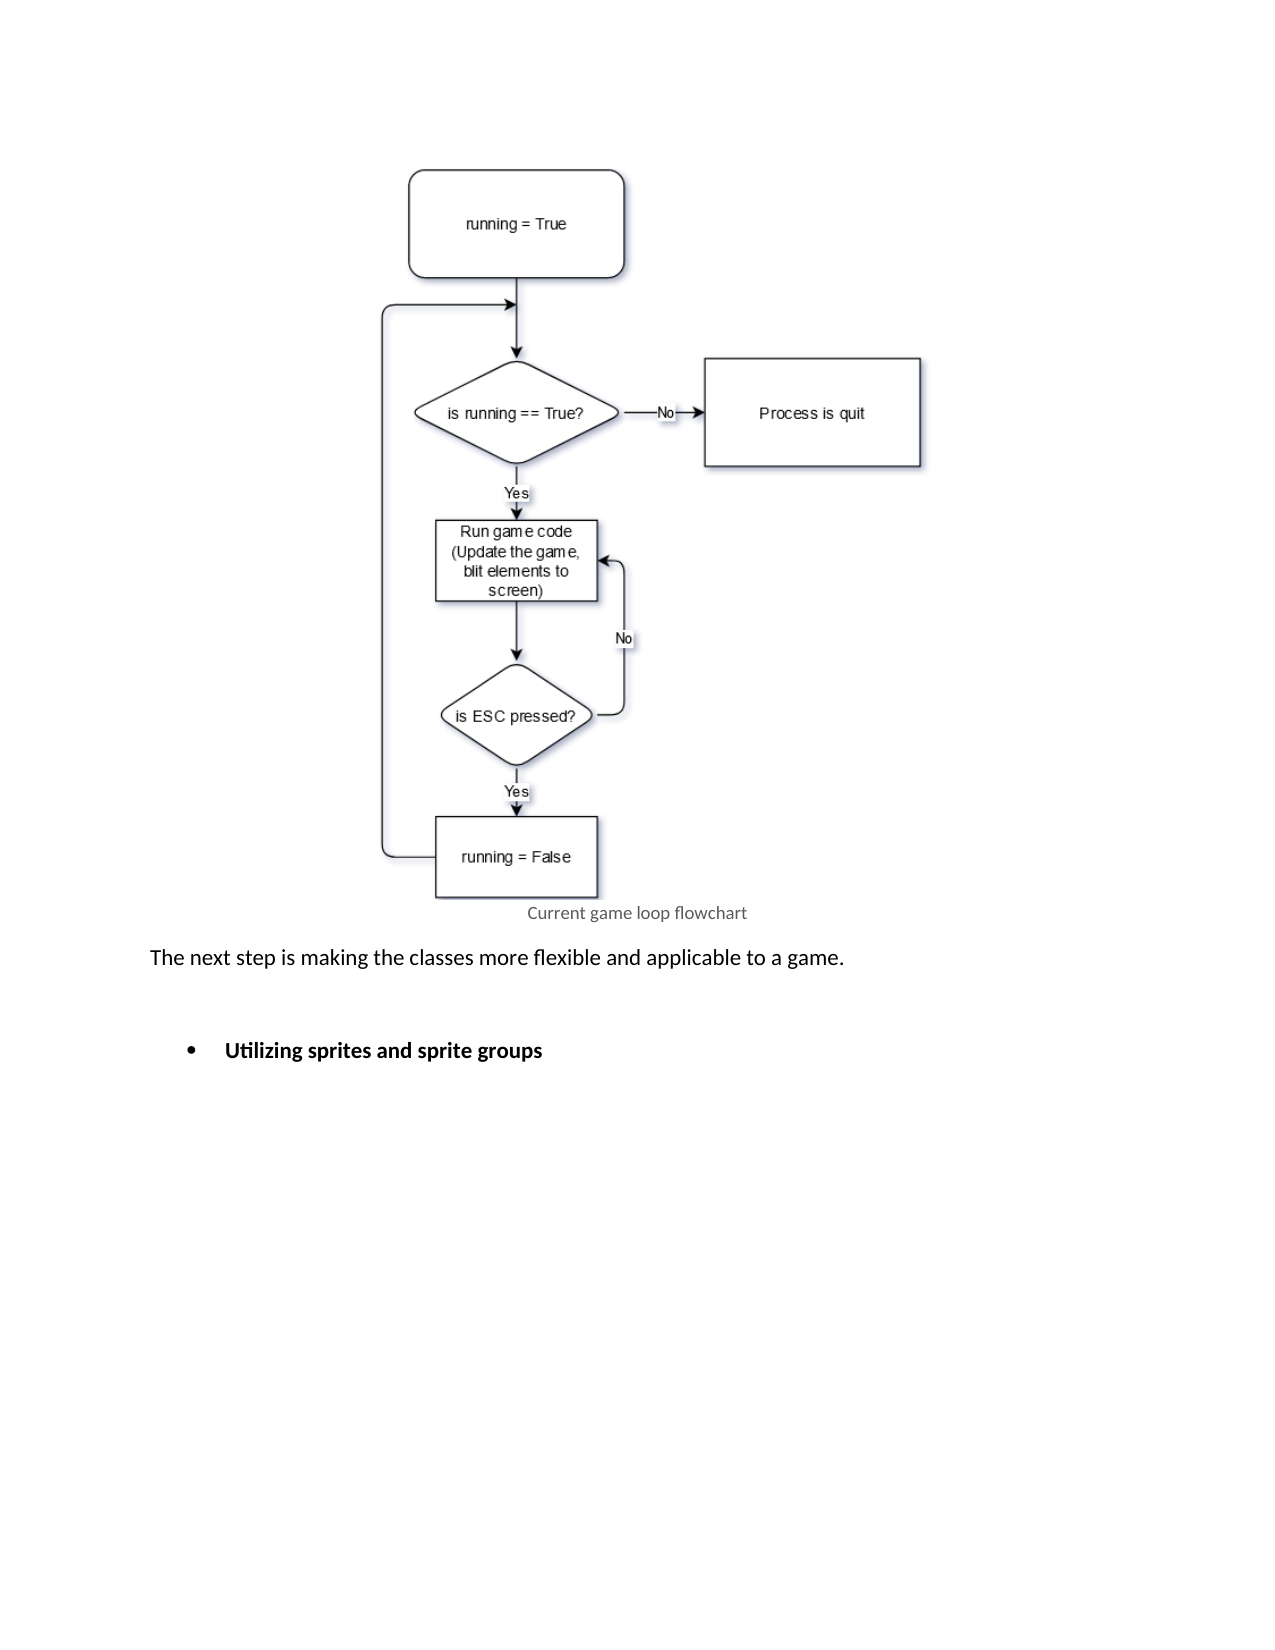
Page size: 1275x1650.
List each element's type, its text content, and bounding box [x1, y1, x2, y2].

text The next step is making the classes more flexible and applicable to a game. [150, 943, 1125, 971]
picture [339, 150, 936, 900]
list Utilizing sprites and sprite groups [187, 1036, 1125, 1064]
subtitle Current game loop flowchart [150, 150, 1125, 924]
